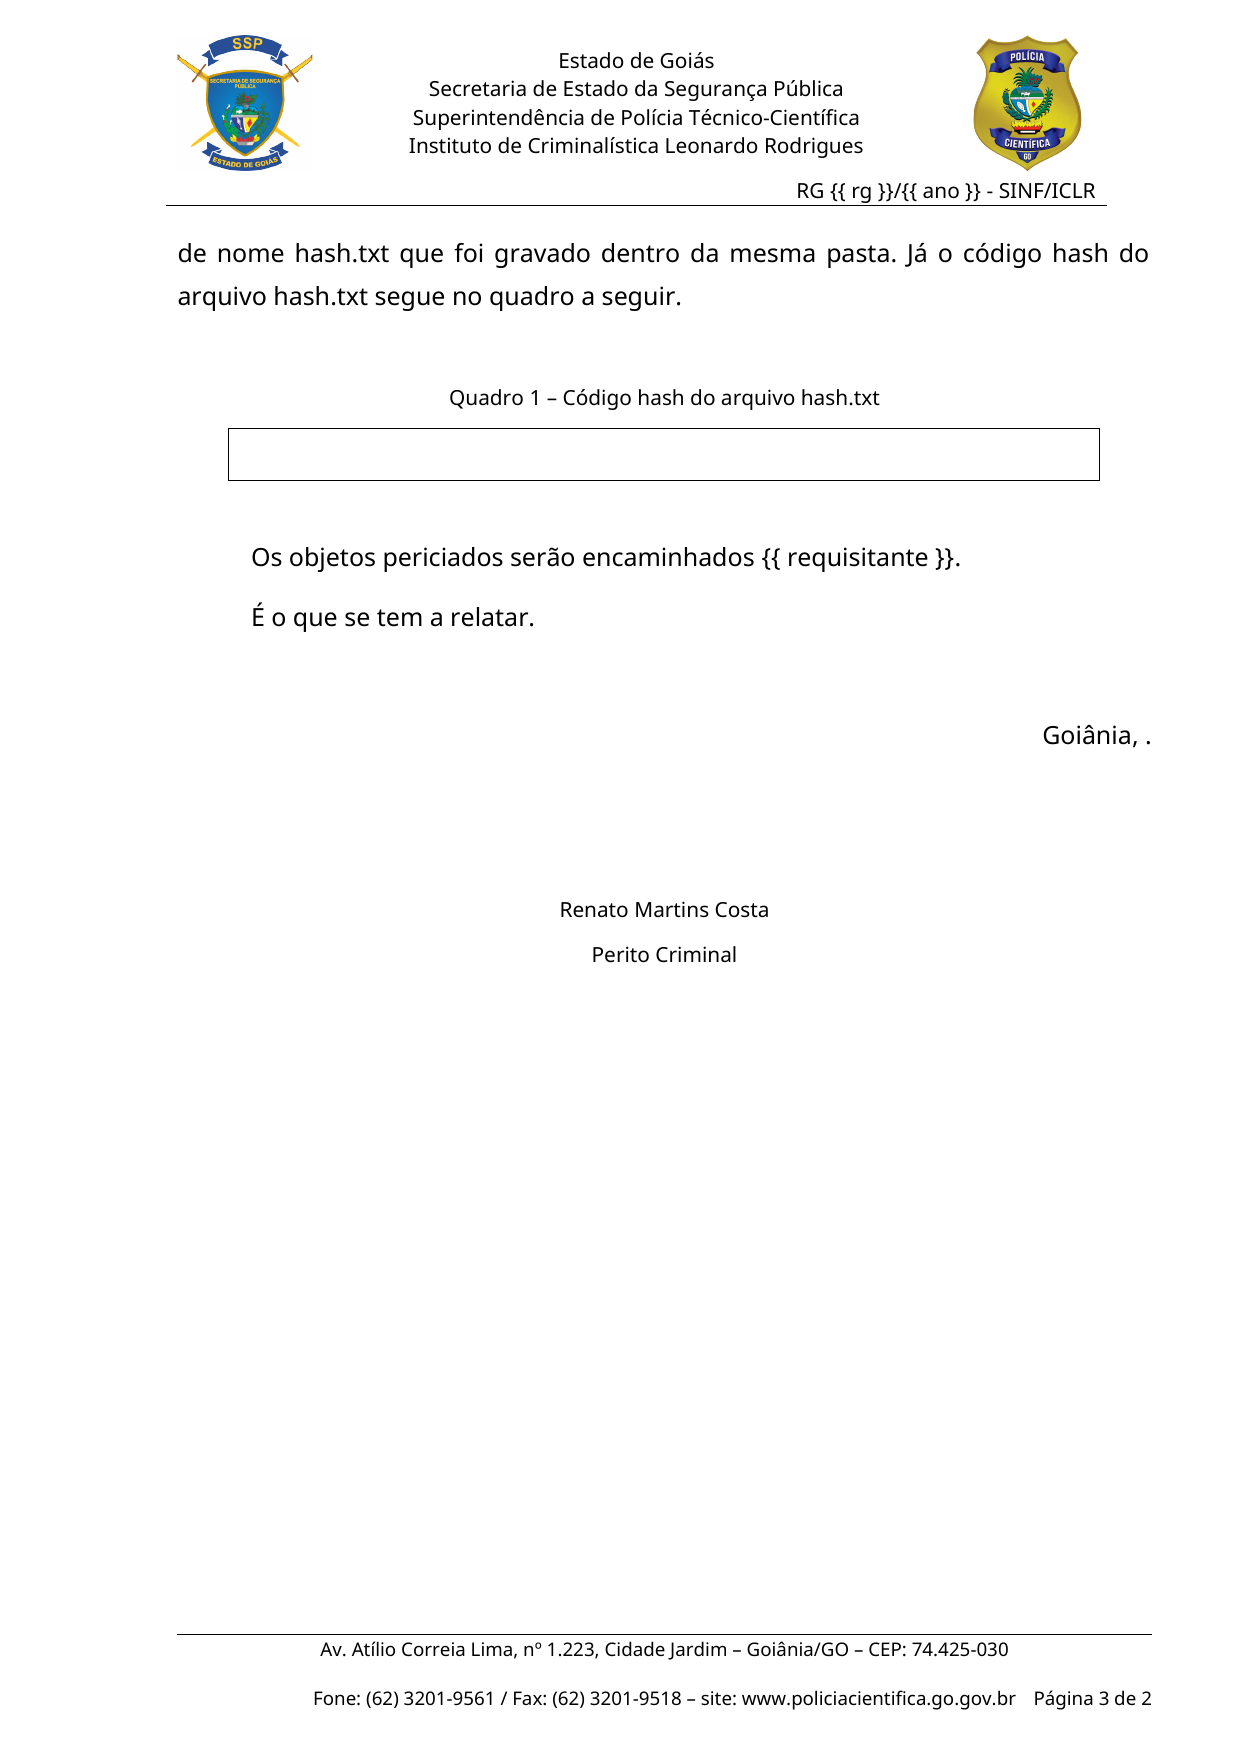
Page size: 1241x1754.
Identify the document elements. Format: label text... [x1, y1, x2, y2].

table_cell [229, 429, 1099, 480]
text de nome hash.txt que foi gravado dentro da mesma pasta. Já o código hash do arquivo hash.txt segue no quadro a seguir. [177, 236, 1152, 313]
text Os objetos periciados serão encaminhados {{ requisitante }}. [177, 540, 1152, 574]
table_header Renato Martins Costa Perito Criminal [177, 895, 1152, 985]
text É o que se tem a relatar. [177, 599, 1152, 633]
picture [177, 35, 313, 171]
table_header Quadro 1 – Código hash do arquivo hash.txt [229, 383, 1100, 428]
picture [973, 35, 1082, 171]
text Goiânia, . [177, 717, 1152, 752]
